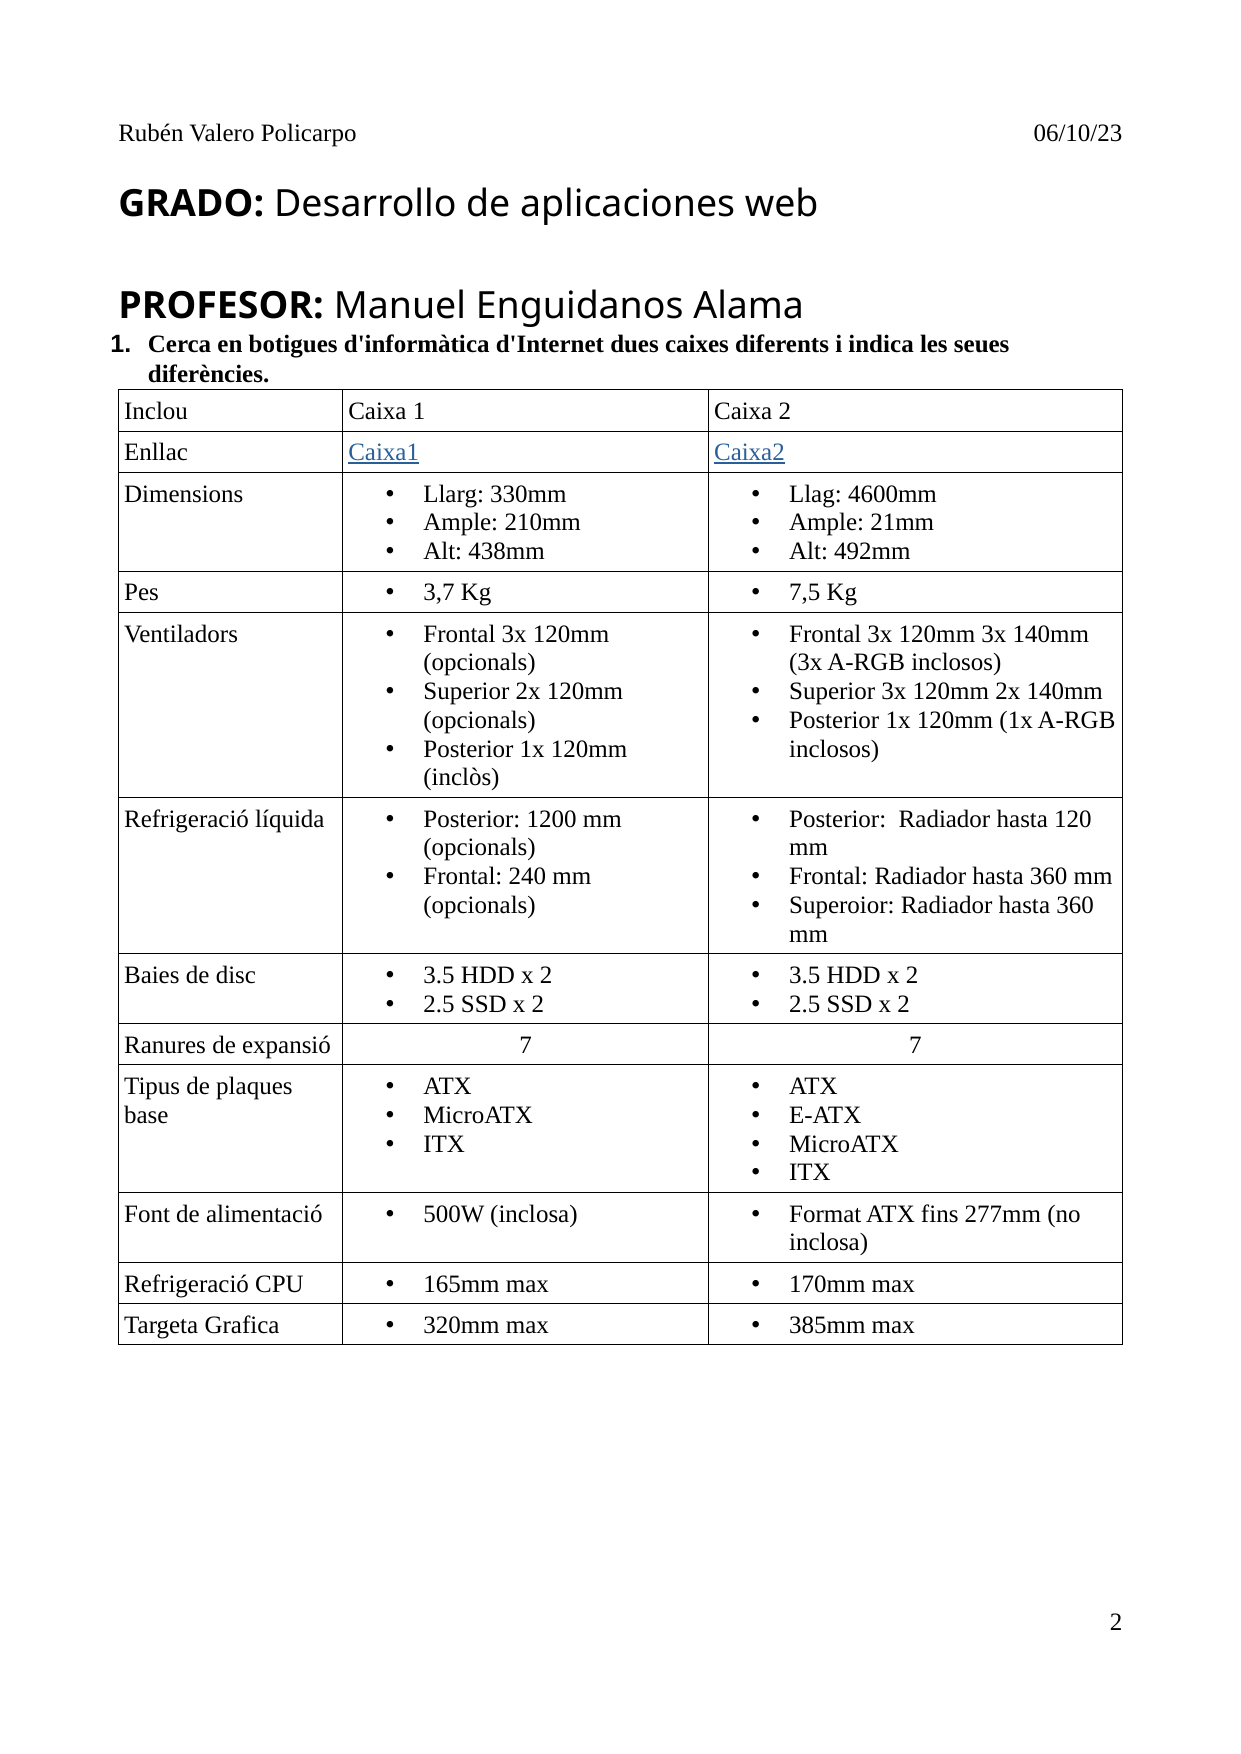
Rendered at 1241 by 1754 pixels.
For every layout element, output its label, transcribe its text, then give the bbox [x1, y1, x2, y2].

table_header Caixa 2 [709, 390, 1122, 431]
text PROFESOR: Manuel Enguidanos Alama [118, 278, 1122, 329]
table_cell 7,5 Kg [709, 572, 1122, 612]
table_header Caixa 1 [343, 390, 708, 431]
table_cell Llag: 4600mm Ample: 21mm Alt: 492mm [709, 473, 1122, 571]
table_cell 165mm max [343, 1263, 708, 1303]
table_cell 3.5 HDD x 2 2.5 SSD x 2 [709, 954, 1122, 1023]
table_cell Format ATX fins 277mm (no inclosa) [709, 1193, 1122, 1262]
table_cell ATX E-ATX MicroATX ITX [709, 1065, 1122, 1192]
table_cell 385mm max [709, 1304, 1122, 1344]
list Cerca en botigues d'informàtica d'Internet dues caixes diferents i indica les seues diferències. [110, 329, 1122, 388]
table_cell Frontal 3x 120mm (opcionals) Superior 2x 120mm (opcionals) Posterior 1x 120mm (inclòs) [343, 613, 708, 797]
table_cell Frontal 3x 120mm 3x 140mm (3x A-RGB inclosos) Superior 3x 120mm 2x 140mm Posterior 1x 120mm (1x A-RGB inclosos) [709, 613, 1122, 797]
table_cell Llarg: 330mm Ample: 210mm Alt: 438mm [343, 473, 708, 571]
table_cell Font de alimentació [119, 1193, 342, 1262]
table_cell Posterior: 1200 mm (opcionals) Frontal: 240 mm (opcionals) [343, 798, 708, 953]
table_cell Caixa2 [709, 432, 1122, 472]
table_header Inclou [119, 390, 342, 431]
table_cell Caixa1 [343, 432, 708, 472]
table_cell Dimensions [119, 473, 342, 571]
table_cell 3,7 Kg [343, 572, 708, 612]
table_cell 500W (inclosa) [343, 1193, 708, 1262]
table_cell 7 [343, 1024, 708, 1064]
table_cell Enllac [119, 432, 342, 472]
table_cell ATX MicroATX ITX [343, 1065, 708, 1192]
text GRADO: Desarrollo de aplicaciones web [118, 176, 1122, 227]
table_cell Baies de disc [119, 954, 342, 1023]
table_cell 3.5 HDD x 2 2.5 SSD x 2 [343, 954, 708, 1023]
table_cell 170mm max [709, 1263, 1122, 1303]
table_cell Ranures de expansió [119, 1024, 342, 1064]
table_cell Pes [119, 572, 342, 612]
table_cell Refrigeració CPU [119, 1263, 342, 1303]
table_cell 320mm max [343, 1304, 708, 1344]
table_cell Targeta Grafica [119, 1304, 342, 1344]
table_cell Posterior: Radiador hasta 120 mm Frontal: Radiador hasta 360 mm Superoior: Radiador hasta 360 mm [709, 798, 1122, 953]
table_cell Ventiladors [119, 613, 342, 797]
table_cell Refrigeració líquida [119, 798, 342, 953]
table_cell 7 [709, 1024, 1122, 1064]
table_cell Tipus de plaques base [119, 1065, 342, 1192]
